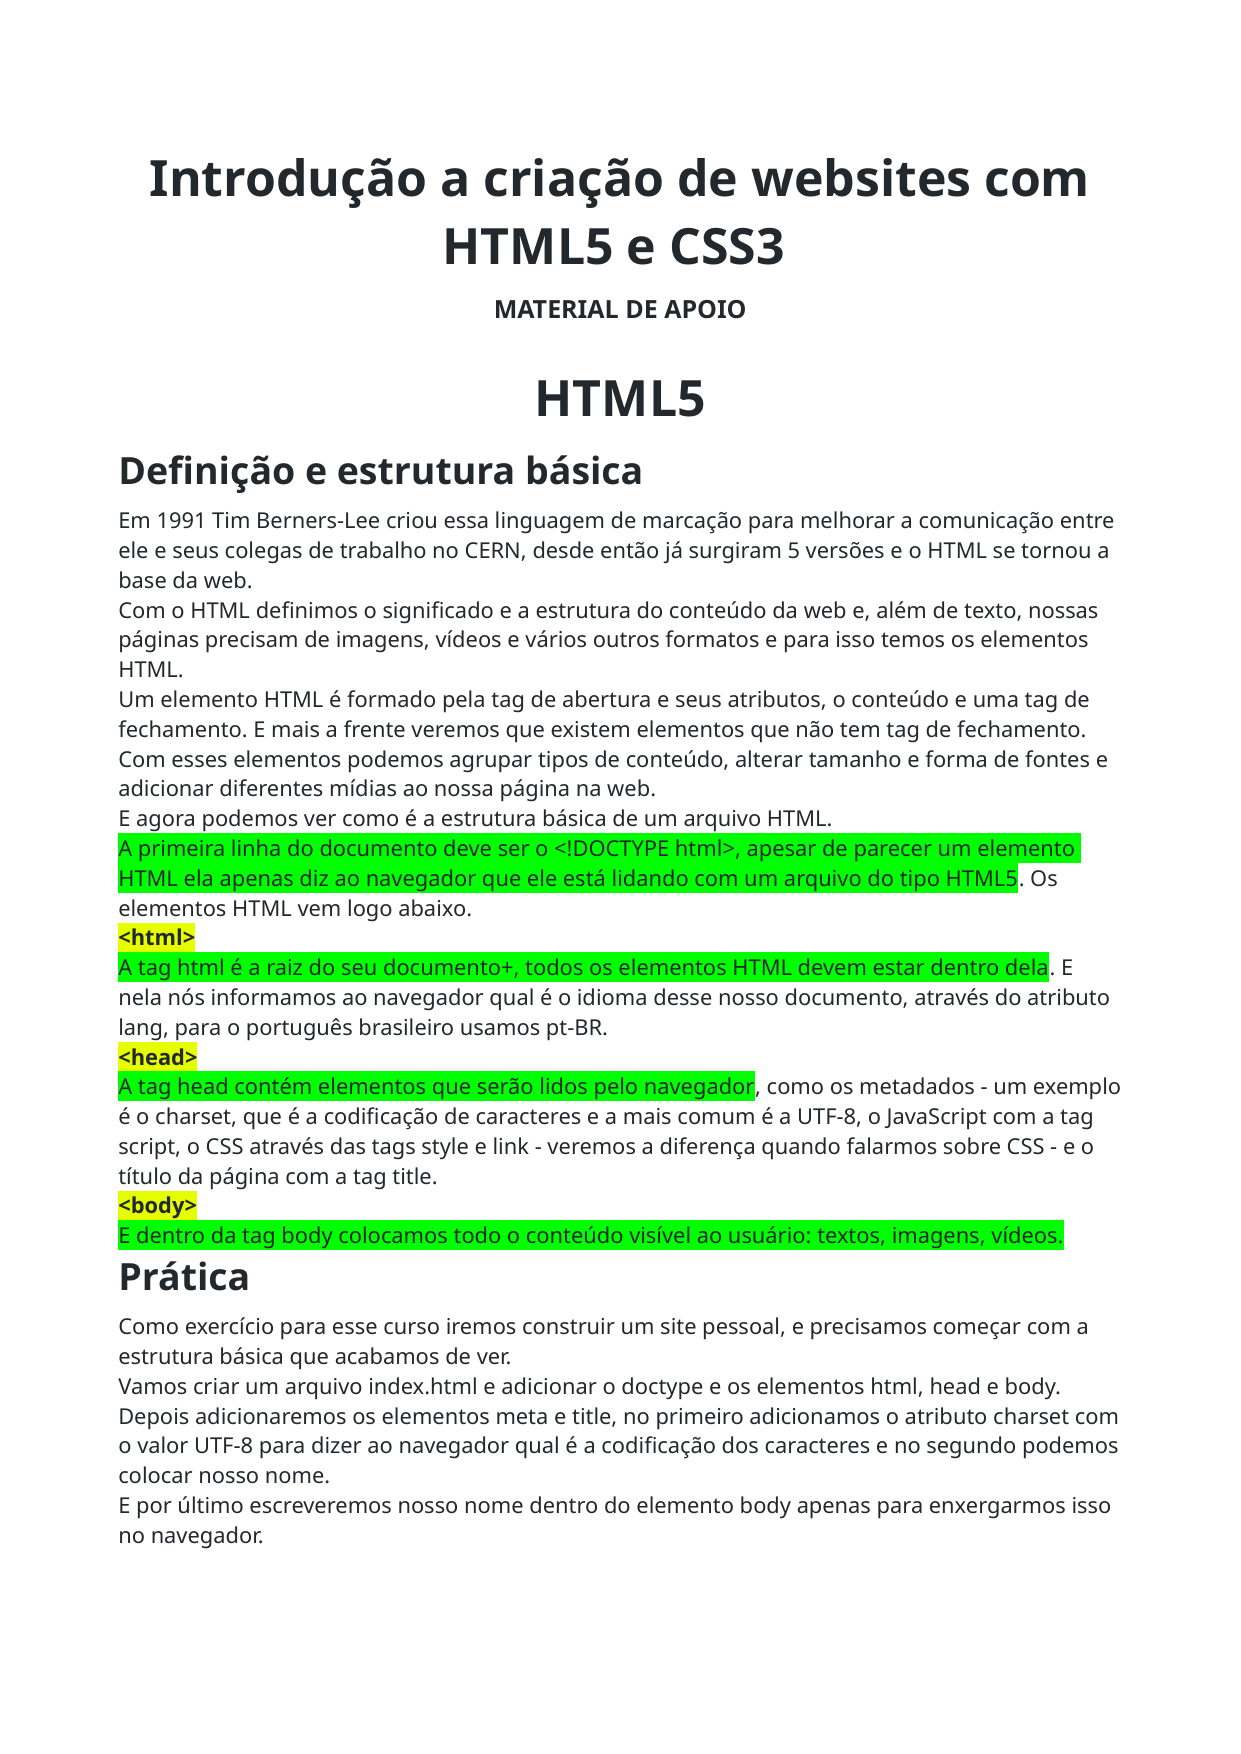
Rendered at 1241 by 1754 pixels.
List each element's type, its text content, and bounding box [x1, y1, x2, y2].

text E dentro da tag body colocamos todo o conteúdo visível ao usuário: textos, imagens, vídeos. [118, 1220, 1122, 1250]
text A primeira linha do documento deve ser o <!DOCTYPE html>, apesar de parecer um elemento HTML ela apenas diz ao navegador que ele está lidando com um arquivo do tipo HTML5. Os elementos HTML vem logo abaixo. [118, 833, 1122, 922]
text Depois adicionaremos os elementos meta e title, no primeiro adicionamos o atributo charset com o valor UTF-8 para dizer ao navegador qual é a codificação dos caracteres e no segundo podemos colocar nosso nome. [118, 1401, 1122, 1490]
text E agora podemos ver como é a estrutura básica de um arquivo HTML. [118, 803, 1122, 833]
text Um elemento HTML é formado pela tag de abertura e seus atributos, o conteúdo e uma tag de fechamento. E mais a frente veremos que existem elementos que não tem tag de fechamento. [118, 684, 1122, 744]
subtitle HTML5 [118, 363, 1122, 432]
text MATERIAL DE APOIO [118, 292, 1122, 326]
text Com o HTML definimos o significado e a estrutura do conteúdo da web e, além de texto, nossas páginas precisam de imagens, vídeos e vários outros formatos e para isso temos os elementos HTML. [118, 595, 1122, 684]
subtitle Prática [118, 1250, 1122, 1301]
text E por último escreveremos nosso nome dentro do elemento body apenas para enxergarmos isso no navegador. [118, 1490, 1122, 1550]
text Como exercício para esse curso iremos construir um site pessoal, e precisamos começar com a estrutura básica que acabamos de ver. [118, 1311, 1122, 1371]
text A tag head contém elementos que serão lidos pelo navegador, como os metadados - um exemplo é o charset, que é a codificação de caracteres e a mais comum é a UTF-8, o JavaScript com a tag script, o CSS através das tags style e link - veremos a diferença quando falarmos sobre CSS - e o título da página com a tag title. [118, 1071, 1122, 1191]
text <html> [118, 922, 1122, 952]
text A tag html é a raiz do seu documento+, todos os elementos HTML devem estar dentro dela. E nela nós informamos ao navegador qual é o idioma desse nosso documento, através do atributo lang, para o português brasileiro usamos pt-BR. [118, 952, 1122, 1042]
text Com esses elementos podemos agrupar tipos de conteúdo, alterar tamanho e forma de fontes e adicionar diferentes mídias ao nossa página na web. [118, 744, 1122, 803]
text Vamos criar um arquivo index.html e adicionar o doctype e os elementos html, head e body. [118, 1371, 1122, 1401]
subtitle Definição e estrutura básica [118, 444, 1122, 495]
text <body> [118, 1191, 1122, 1220]
text Em 1991 Tim Berners-Lee criou essa linguagem de marcação para melhorar a comunicação entre ele e seus colegas de trabalho no CERN, desde então já surgiram 5 versões e o HTML se tornou a base da web. [118, 505, 1122, 595]
subtitle Introdução a criação de websites com HTML5 e CSS3 [118, 143, 1122, 279]
text <head> [118, 1042, 1122, 1071]
